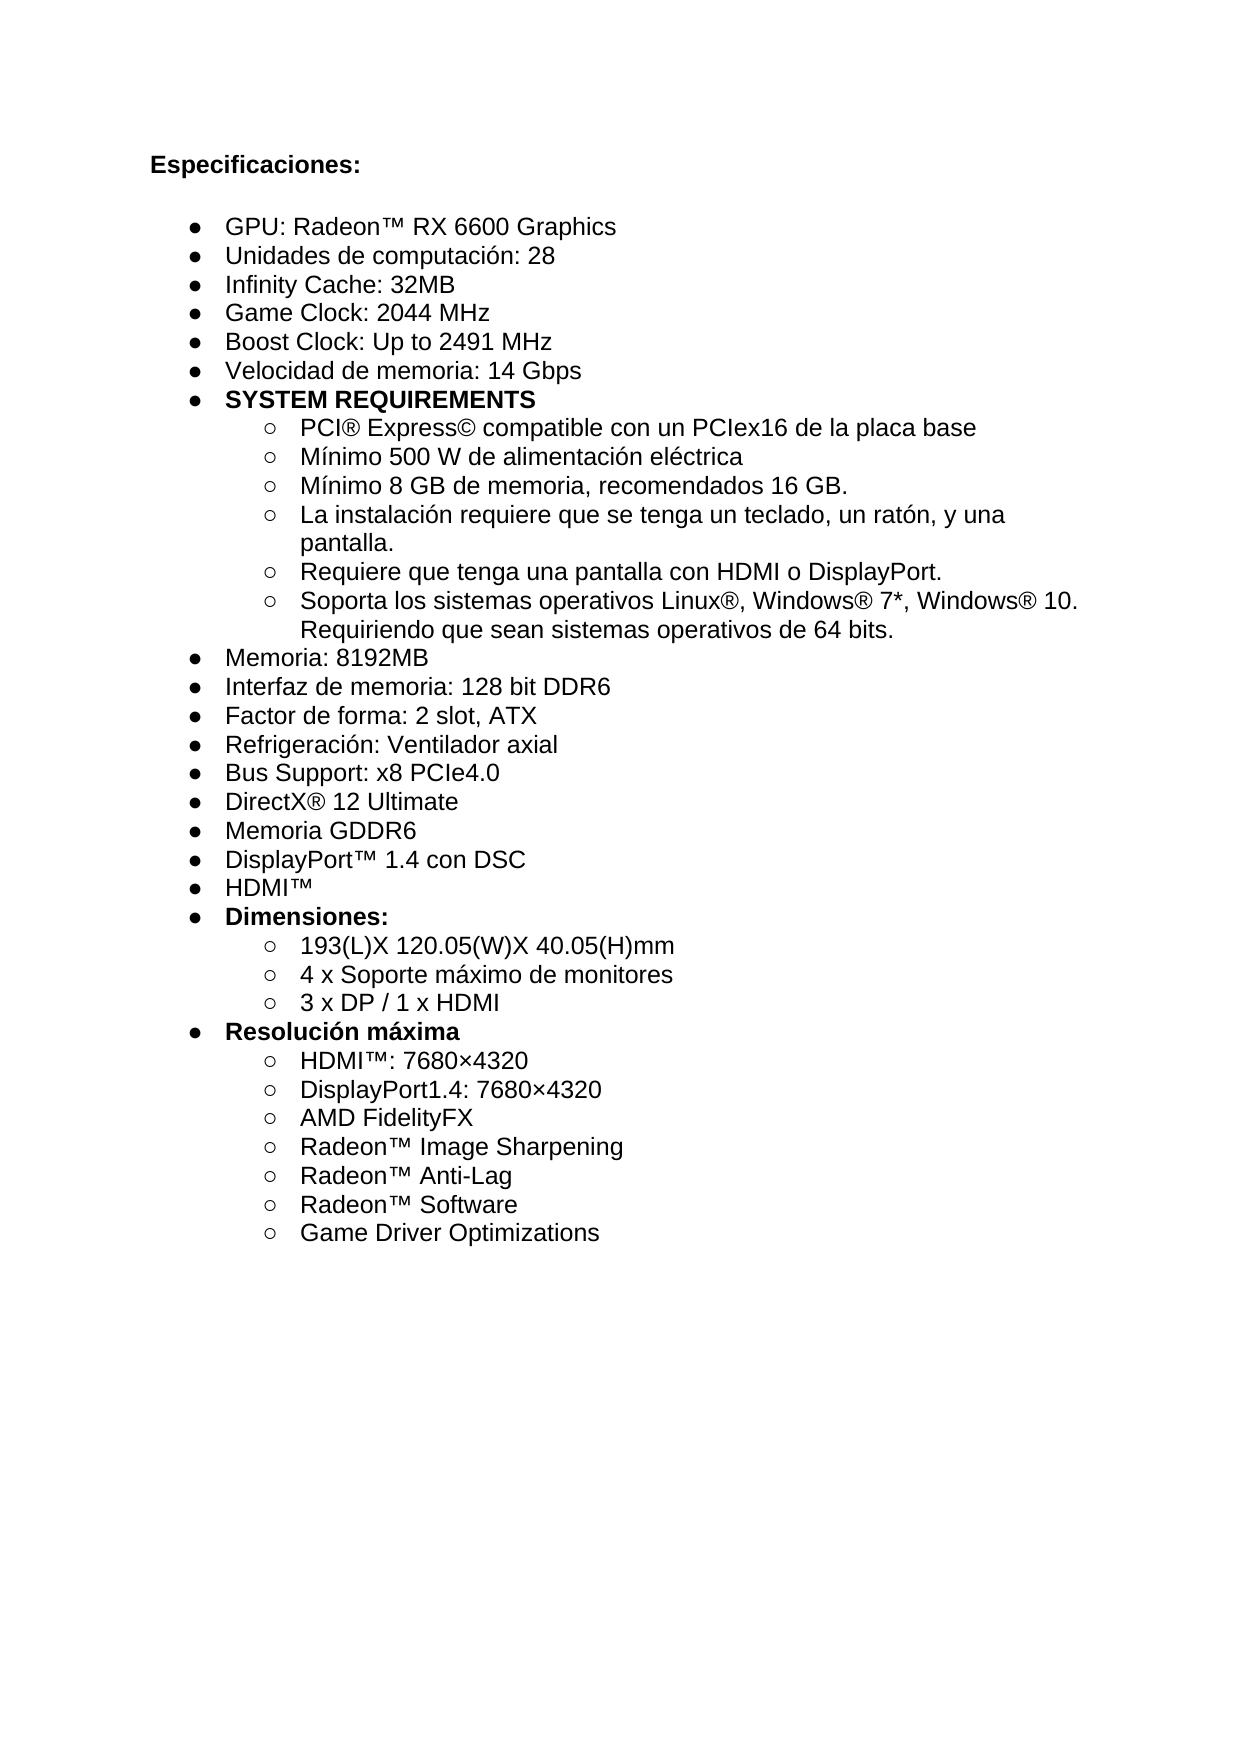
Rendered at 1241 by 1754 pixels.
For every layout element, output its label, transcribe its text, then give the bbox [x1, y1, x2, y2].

list GPU: Radeon™ RX 6600 Graphics [187, 212, 1090, 241]
list Bus Support: x8 PCIe4.0 [187, 758, 1090, 787]
list Radeon™ Software [262, 1189, 1090, 1218]
list Game Clock: 2044 MHz [187, 298, 1090, 327]
list Unidades de computación: 28 [187, 241, 1090, 269]
list Velocidad de memoria: 14 Gbps [187, 356, 1090, 384]
list Factor de forma: 2 slot, ATX [187, 701, 1090, 729]
list Resolución máxima [187, 1017, 1090, 1046]
list Infinity Cache: 32MB [187, 269, 1090, 298]
list Radeon™ Anti-Lag [262, 1161, 1090, 1189]
list DisplayPort1.4: 7680×4320 [262, 1074, 1090, 1103]
list DisplayPort™ 1.4 con DSC [187, 844, 1090, 873]
list Soporta los sistemas operativos Linux®, Windows® 7*, Windows® 10. Requiriendo que sean sistemas operativos de 64 bits. [262, 586, 1090, 643]
list PCI® Express© compatible con un PCIex16 de la placa base [262, 413, 1090, 442]
list SYSTEM REQUIREMENTS [187, 384, 1090, 413]
list Game Driver Optimizations [262, 1218, 1090, 1247]
list DirectX® 12 Ultimate [187, 787, 1090, 816]
list Mínimo 500 W de alimentación eléctrica [262, 442, 1090, 471]
list Requiere que tenga una pantalla con HDMI o DisplayPort. [262, 557, 1090, 586]
list Dimensiones: [187, 902, 1090, 931]
list 4 x Soporte máximo de monitores [262, 959, 1090, 988]
list Boost Clock: Up to 2491 MHz [187, 327, 1090, 356]
list Memoria GDDR6 [187, 816, 1090, 844]
list Interfaz de memoria: 128 bit DDR6 [187, 672, 1090, 701]
list Mínimo 8 GB de memoria, recomendados 16 GB. [262, 471, 1090, 499]
list Refrigeración: Ventilador axial [187, 729, 1090, 758]
list AMD FidelityFX [262, 1103, 1090, 1132]
list La instalación requiere que se tenga un teclado, un ratón, y una pantalla. [262, 499, 1090, 557]
list HDMI™ [187, 873, 1090, 902]
list 193(L)X 120.05(W)X 40.05(H)mm [262, 931, 1090, 959]
list 3 x DP / 1 x HDMI [262, 988, 1090, 1017]
subtitle Especificaciones: [150, 150, 1090, 179]
list HDMI™: 7680×4320 [262, 1046, 1090, 1074]
list Memoria: 8192MB [187, 643, 1090, 672]
list Radeon™ Image Sharpening [262, 1132, 1090, 1161]
